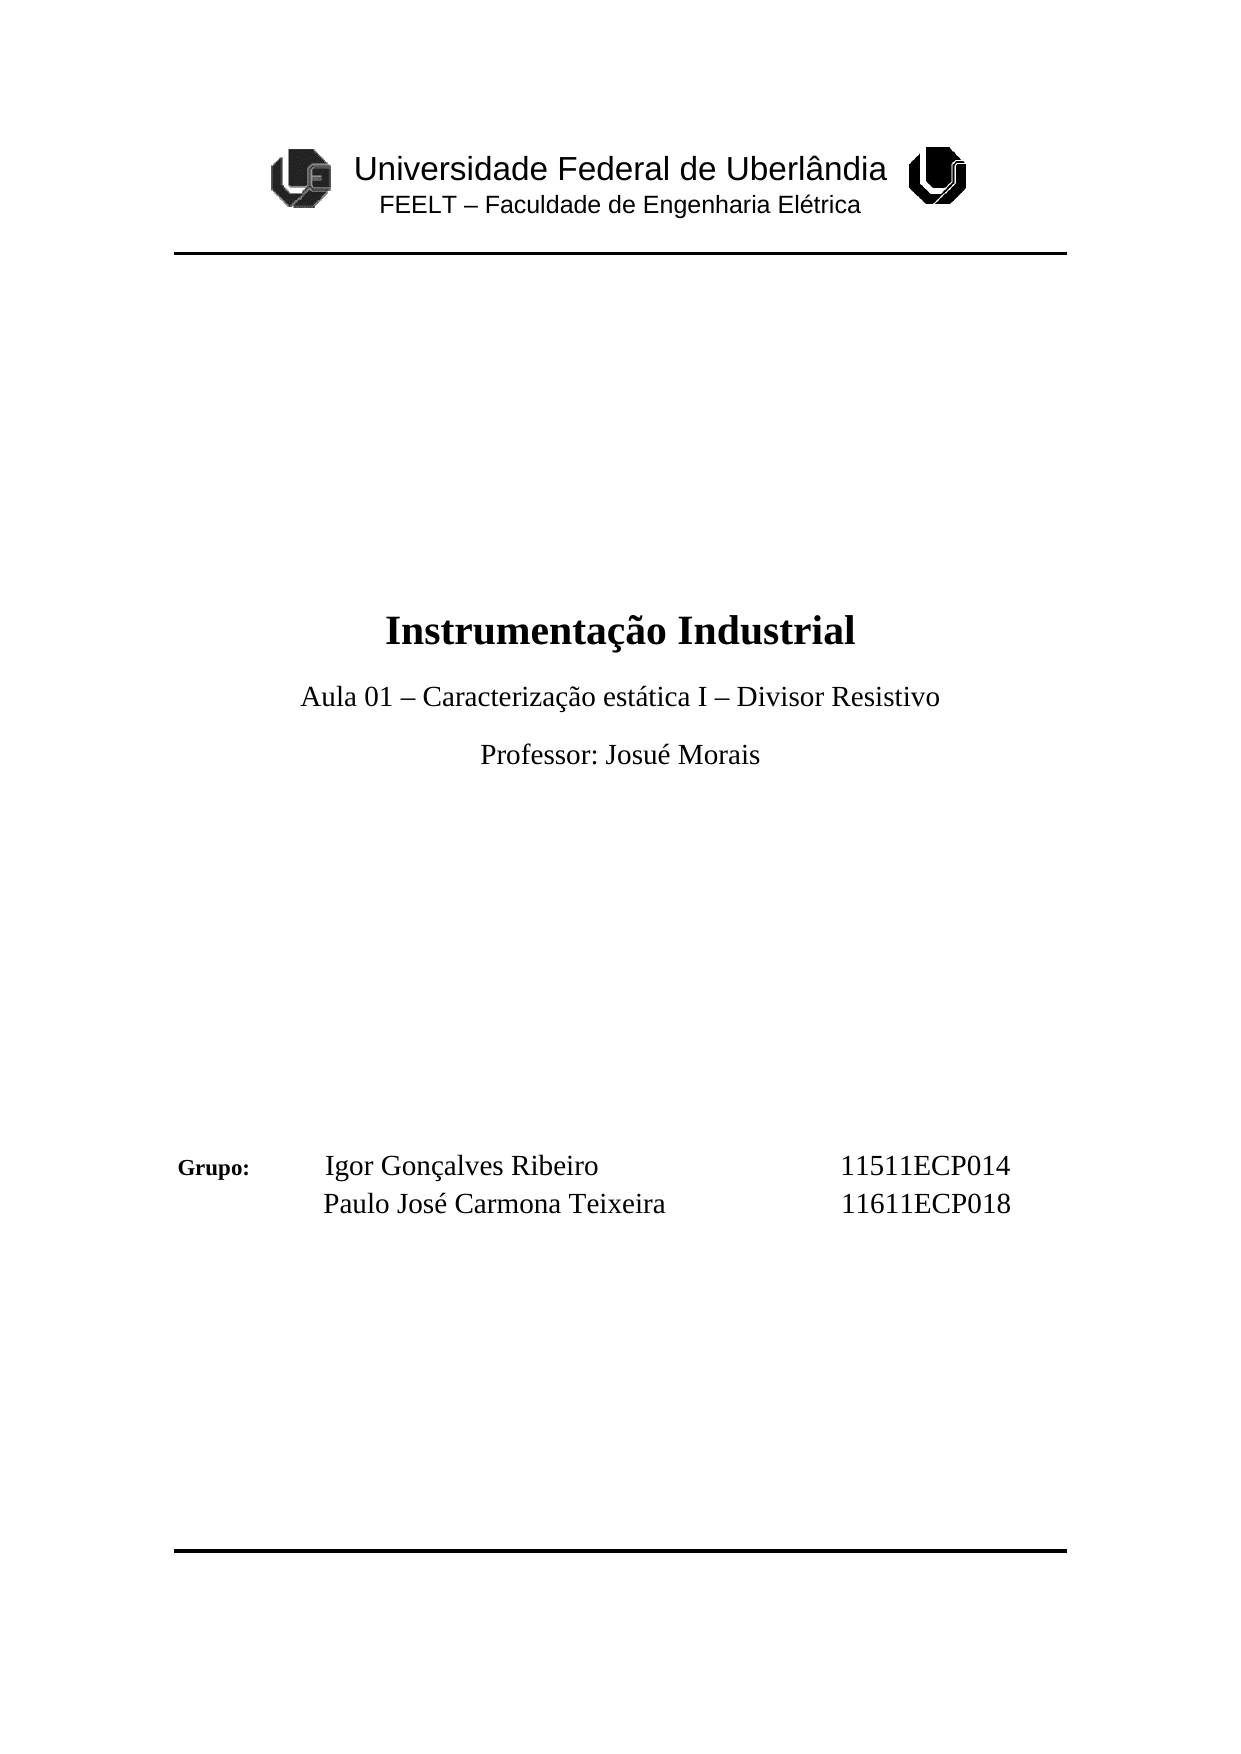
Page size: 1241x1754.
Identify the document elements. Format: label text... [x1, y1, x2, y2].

text Grupo: Igor Gonçalves Ribeiro 11511ECP014 [177, 1148, 1030, 1182]
text Aula 01 – Caracterização estática I – Divisor Resistivo [177, 679, 1063, 713]
picture [270, 148, 331, 208]
text FEELT – Faculdade de Engenharia Elétrica [379, 190, 1064, 219]
text Paulo José Carmona Teixeira 11611ECP018 [177, 1186, 1064, 1219]
text Professor: Josué Morais [177, 737, 1063, 771]
subtitle Instrumentação Industrial [177, 605, 1063, 653]
text Universidade Federal de Uberlândia [353, 148, 1064, 187]
